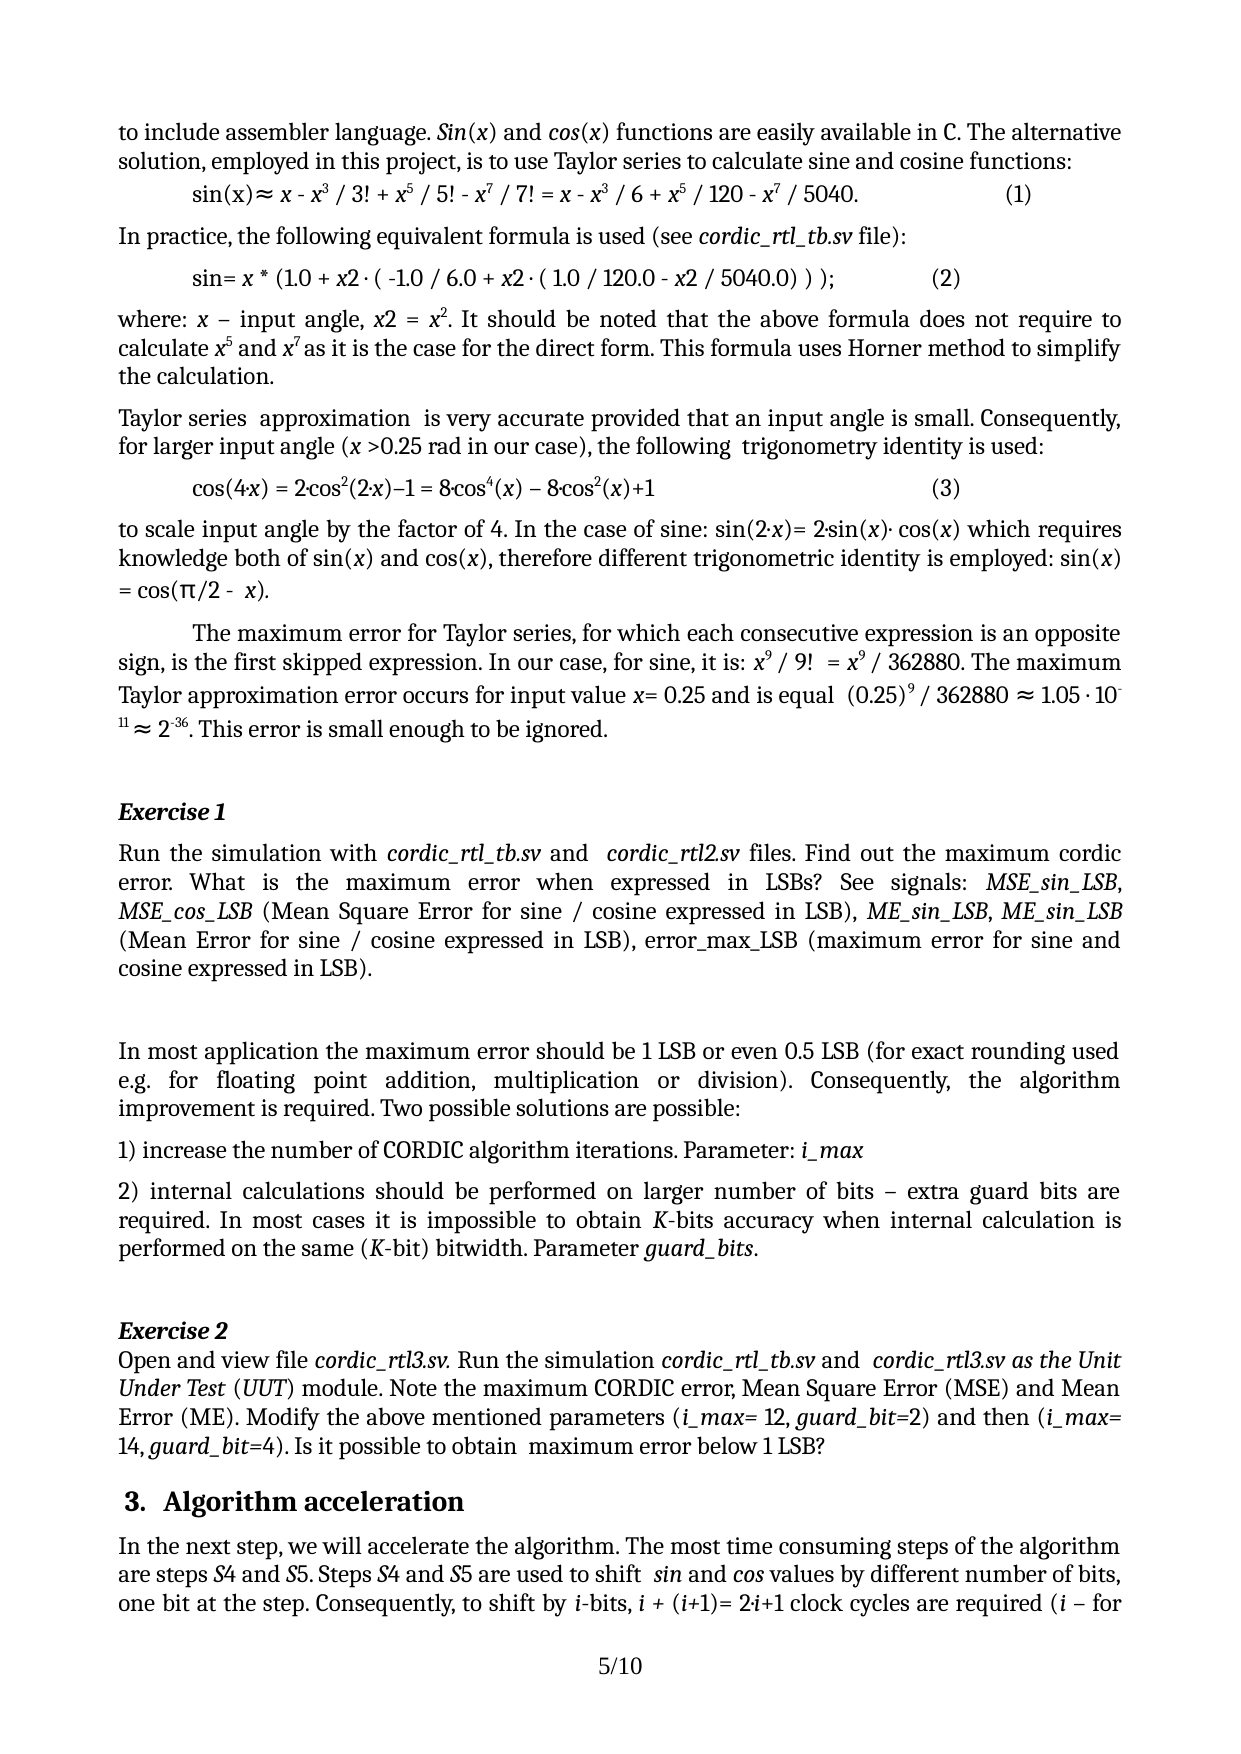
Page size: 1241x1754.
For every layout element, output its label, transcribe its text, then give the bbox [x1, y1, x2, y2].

text Exercise 2 [118, 1317, 1122, 1346]
text sin(x)≈ x - x3 / 3! + x5 / 5! - x7 / 7! = x - x3 / 6 + x5 / 120 - x7 / 5040. (1) [118, 176, 1122, 210]
text 1) increase the number of CORDIC algorithm iterations. Parameter: i_max [118, 1136, 1122, 1164]
text In practice, the following equivalent formula is used (see cordic_rtl_tb.sv file): [118, 222, 1122, 251]
text Exercise 1 [118, 798, 1122, 827]
text Run the simulation with cordic_rtl_tb.sv and cordic_rtl2.sv files. Find out the maximum cordic error. What is the maximum error when expressed in LSBs? See signals: MSE_sin_LSB, MSE_cos_LSB (Mean Square Error for sine / cosine expressed in LSB), ME_sin_LSB, ME_sin_LSB (Mean Error for sine / cosine expressed in LSB), error_max_LSB (maximum error for sine and cosine expressed in LSB). [118, 839, 1122, 983]
text In most application the maximum error should be 1 LSB or even 0.5 LSB (for exact rounding used e.g. for floating point addition, multiplication or division). Consequently, the algorithm improvement is required. Two possible solutions are possible: [118, 1037, 1122, 1123]
text to scale input angle by the factor of 4. In the case of sine: sin(2·x)= 2·sin(x)· cos(x) which requires knowledge both of sin(x) and cos(x), therefore different trigonometric identity is employed: sin(x) = cos(π/2 - x). [118, 515, 1122, 606]
text In the next step, we will accelerate the algorithm. The most time consuming steps of the algorithm are steps S4 and S5. Steps S4 and S5 are used to shift sin and cos values by different number of bits, one bit at the step. Consequently, to shift by i-bits, i + (i+1)= 2·i+1 clock cycles are required (i – for [118, 1532, 1122, 1618]
text cos(4·x) = 2·cos2(2·x)–1 = 8·cos4(x) – 8·cos2(x)+1 (3) [118, 473, 1122, 502]
subtitle Algorithm acceleration [118, 1486, 1122, 1519]
text 2) internal calculations should be performed on larger number of bits – extra guard bits are required. In most cases it is impossible to obtain K-bits accuracy when internal calculation is performed on the same (K-bit) bitwidth. Parameter guard_bits. [118, 1177, 1122, 1263]
text Open and view file cordic_rtl3.sv. Run the simulation cordic_rtl_tb.sv and cordic_rtl3.sv as the Unit Under Test (UUT) module. Note the maximum CORDIC error, Mean Square Error (MSE) and Mean Error (ME). Modify the above mentioned parameters (i_max= 12, guard_bit=2) and then (i_max= 14, guard_bit=4). Is it possible to obtain maximum error below 1 LSB? [118, 1346, 1122, 1461]
text where: x – input angle, x2 = x2. It should be noted that the above formula does not require to calculate x5 and x7 as it is the case for the direct form. This formula uses Horner method to simplify the calculation. [118, 305, 1122, 391]
text sin= x * (1.0 + x2 · ( -1.0 / 6.0 + x2 · ( 1.0 / 120.0 - x2 / 5040.0) ) ); (2) [118, 263, 1122, 292]
text The maximum error for Taylor series, for which each consecutive expression is an opposite sign, is the first skipped expression. In our case, for sine, it is: x9 / 9! = x9 / 362880. The maximum Taylor approximation error occurs for input value x= 0.25 and is equal (0.25)9 / 362880 ≈ 1.05 · 10-11 ≈ 2-36. This error is small enough to be ignored. [118, 619, 1122, 744]
text to include assembler language. Sin(x) and cos(x) functions are easily available in C. The alternative solution, employed in this project, is to use Taylor series to calculate sine and cosine functions: [118, 118, 1122, 176]
text Taylor series approximation is very accurate provided that an input angle is small. Consequently, for larger input angle (x >0.25 rad in our case), the following trigonometry identity is used: [118, 403, 1122, 461]
